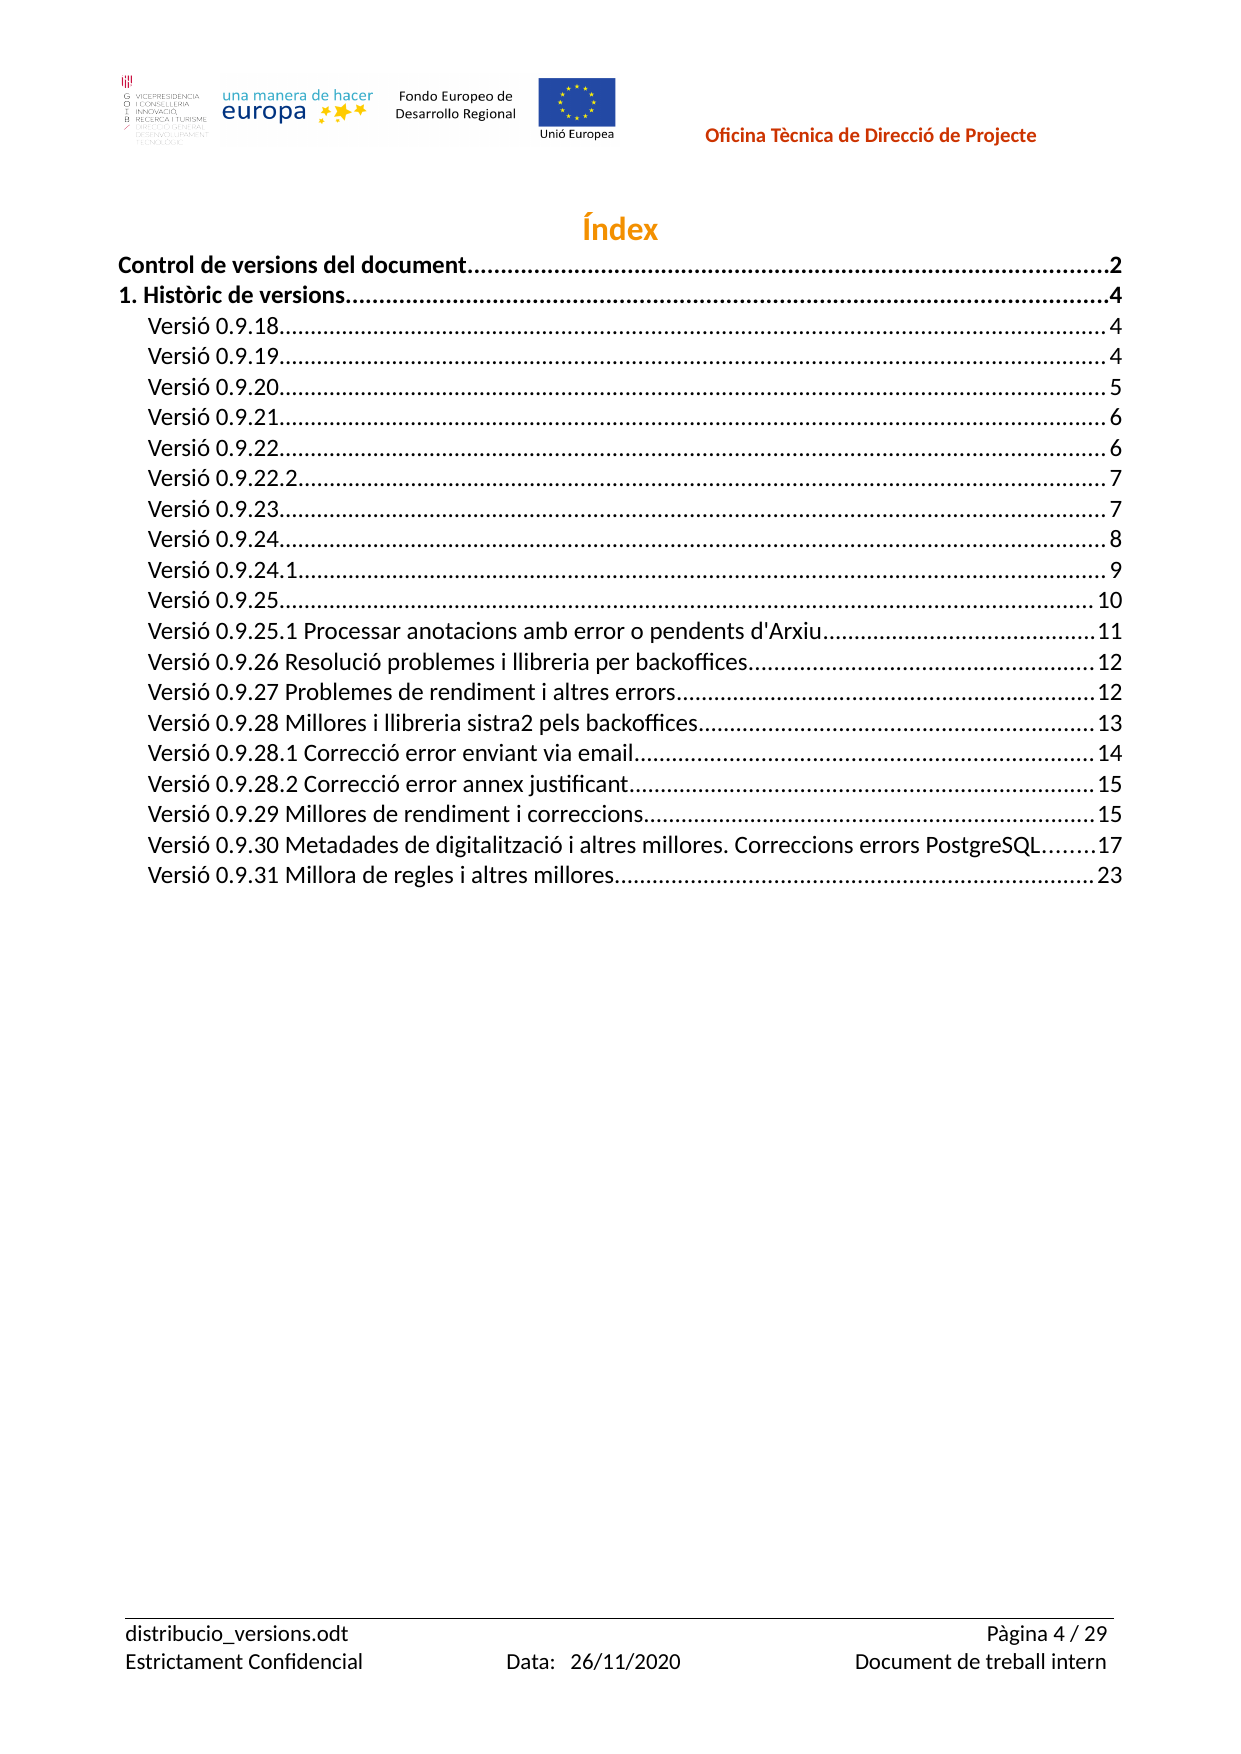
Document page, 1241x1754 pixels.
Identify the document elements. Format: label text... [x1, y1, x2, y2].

text Versió 0.9.27 Problemes de rendiment i altres errors 12 [148, 676, 1122, 707]
picture [118, 73, 213, 147]
text Versió 0.9.31 Millora de regles i altres millores. 23 [148, 859, 1122, 890]
text Versió 0.9.28 Millores i llibreria sistra2 pels backoffices 13 [148, 707, 1122, 737]
text Versió 0.9.23 7 [148, 493, 1122, 524]
text Versió 0.9.29 Millores de rendiment i correccions 15 [148, 798, 1122, 829]
text Versió 0.9.20 5 [148, 371, 1122, 402]
picture [219, 73, 621, 147]
text 1. Històric de versions 4 [118, 279, 1122, 310]
text Versió 0.9.21 6 [148, 402, 1122, 432]
text Versió 0.9.22.2 7 [148, 463, 1122, 493]
text Versió 0.9.25 10 [148, 585, 1122, 615]
text Control de versions del document 2 [118, 249, 1122, 279]
text Versió 0.9.19 4 [148, 341, 1122, 371]
text Versió 0.9.30 Metadades de digitalització i altres millores. Correccions errors PostgreSQL 17 [148, 829, 1122, 859]
text Versió 0.9.22 6 [148, 432, 1122, 463]
text Versió 0.9.28.1 Correcció error enviant via email 14 [148, 737, 1122, 768]
text Índex [118, 208, 1122, 249]
text Versió 0.9.25.1 Processar anotacions amb error o pendents d'Arxiu 11 [148, 615, 1122, 646]
text Versió 0.9.26 Resolució problemes i llibreria per backoffices 12 [148, 646, 1122, 676]
text Versió 0.9.24.1 9 [148, 554, 1122, 585]
text Versió 0.9.24 8 [148, 524, 1122, 554]
text Versió 0.9.28.2 Correcció error annex justificant 15 [148, 768, 1122, 798]
text Versió 0.9.18 4 [148, 310, 1122, 341]
